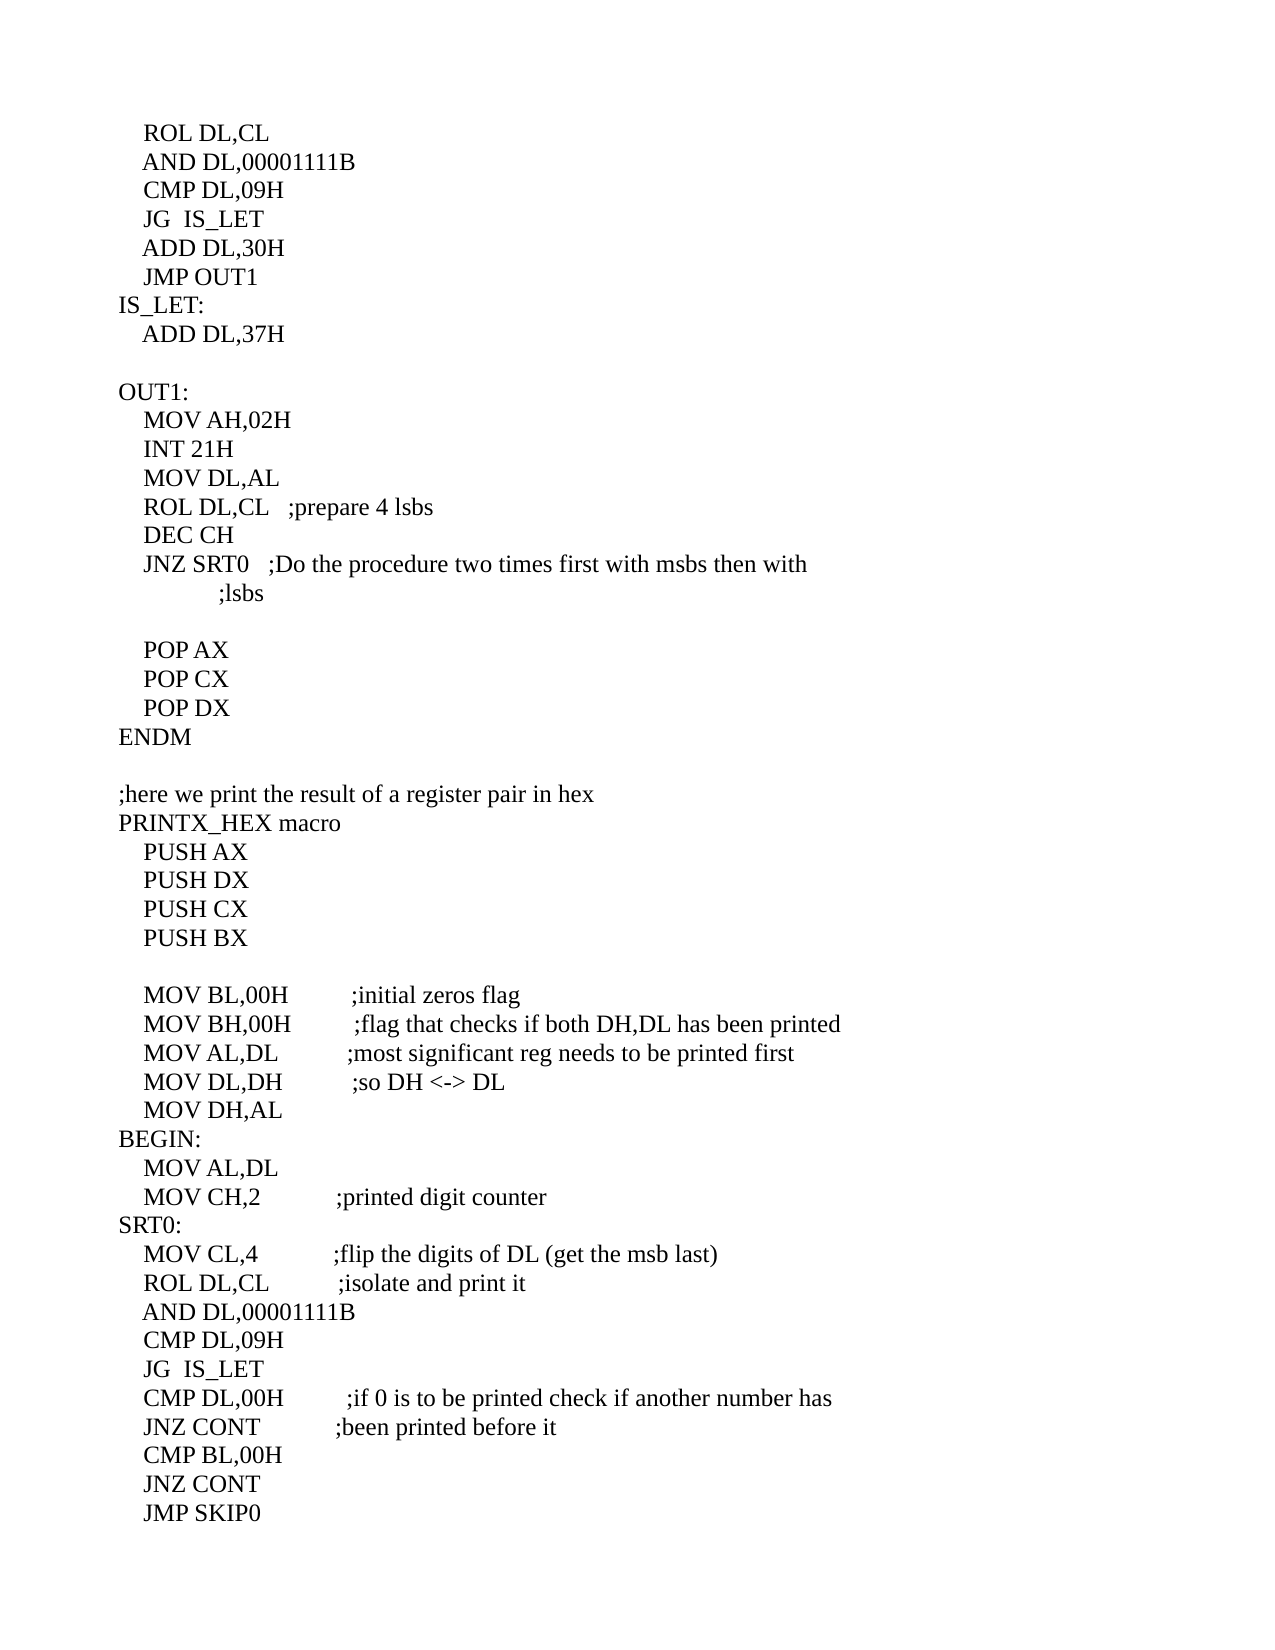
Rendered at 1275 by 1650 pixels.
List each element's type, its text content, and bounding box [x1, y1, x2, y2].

text JG IS_LET [118, 1354, 1157, 1383]
text MOV CH,2 ;printed digit counter [118, 1182, 1157, 1211]
text DEC CH [118, 521, 1157, 549]
text MOV DH,AL [118, 1096, 1157, 1124]
text POP CX [118, 664, 1157, 693]
text JMP OUT1 [118, 262, 1157, 291]
text PUSH CX [118, 894, 1157, 923]
text CMP BL,00H [118, 1441, 1157, 1469]
text ROL DL,CL [118, 118, 1157, 147]
text AND DL,00001111B [118, 147, 1157, 176]
text ENDM [118, 722, 1157, 751]
text MOV BH,00H ;flag that checks if both DH,DL has been printed [118, 1009, 1157, 1038]
text PUSH BX [118, 923, 1157, 952]
text CMP DL,00H ;if 0 is to be printed check if another number has [118, 1383, 1157, 1412]
text SRT0: [118, 1211, 1157, 1239]
text ROL DL,CL ;prepare 4 lsbs [118, 492, 1157, 521]
text IS_LET: [118, 291, 1157, 319]
text ;lsbs [118, 578, 1157, 607]
text PUSH DX [118, 866, 1157, 894]
text POP DX [118, 693, 1157, 722]
text OUT1: [118, 377, 1157, 406]
text INT 21H [118, 434, 1157, 463]
text JNZ SRT0 ;Do the procedure two times first with msbs then with [118, 549, 1157, 578]
text JNZ CONT [118, 1469, 1157, 1498]
text JG IS_LET [118, 204, 1157, 233]
text PUSH AX [118, 837, 1157, 866]
text PRINTX_HEX macro [118, 808, 1157, 837]
text CMP DL,09H [118, 1326, 1157, 1354]
text MOV BL,00H ;initial zeros flag [118, 981, 1157, 1009]
text MOV DL,DH ;so DH <-> DL [118, 1067, 1157, 1096]
text MOV CL,4 ;flip the digits of DL (get the msb last) [118, 1239, 1157, 1268]
text POP AX [118, 636, 1157, 664]
text AND DL,00001111B [118, 1297, 1157, 1326]
text JNZ CONT ;been printed before it [118, 1412, 1157, 1441]
text ADD DL,30H [118, 233, 1157, 262]
text MOV AL,DL ;most significant reg needs to be printed first [118, 1038, 1157, 1067]
text JMP SKIP0 [118, 1498, 1157, 1527]
text ADD DL,37H [118, 319, 1157, 348]
text MOV AL,DL [118, 1153, 1157, 1182]
text MOV DL,AL [118, 463, 1157, 492]
text ROL DL,CL ;isolate and print it [118, 1268, 1157, 1297]
text ;here we print the result of a register pair in hex [118, 779, 1157, 808]
text MOV AH,02H [118, 406, 1157, 434]
text BEGIN: [118, 1124, 1157, 1153]
text CMP DL,09H [118, 176, 1157, 204]
